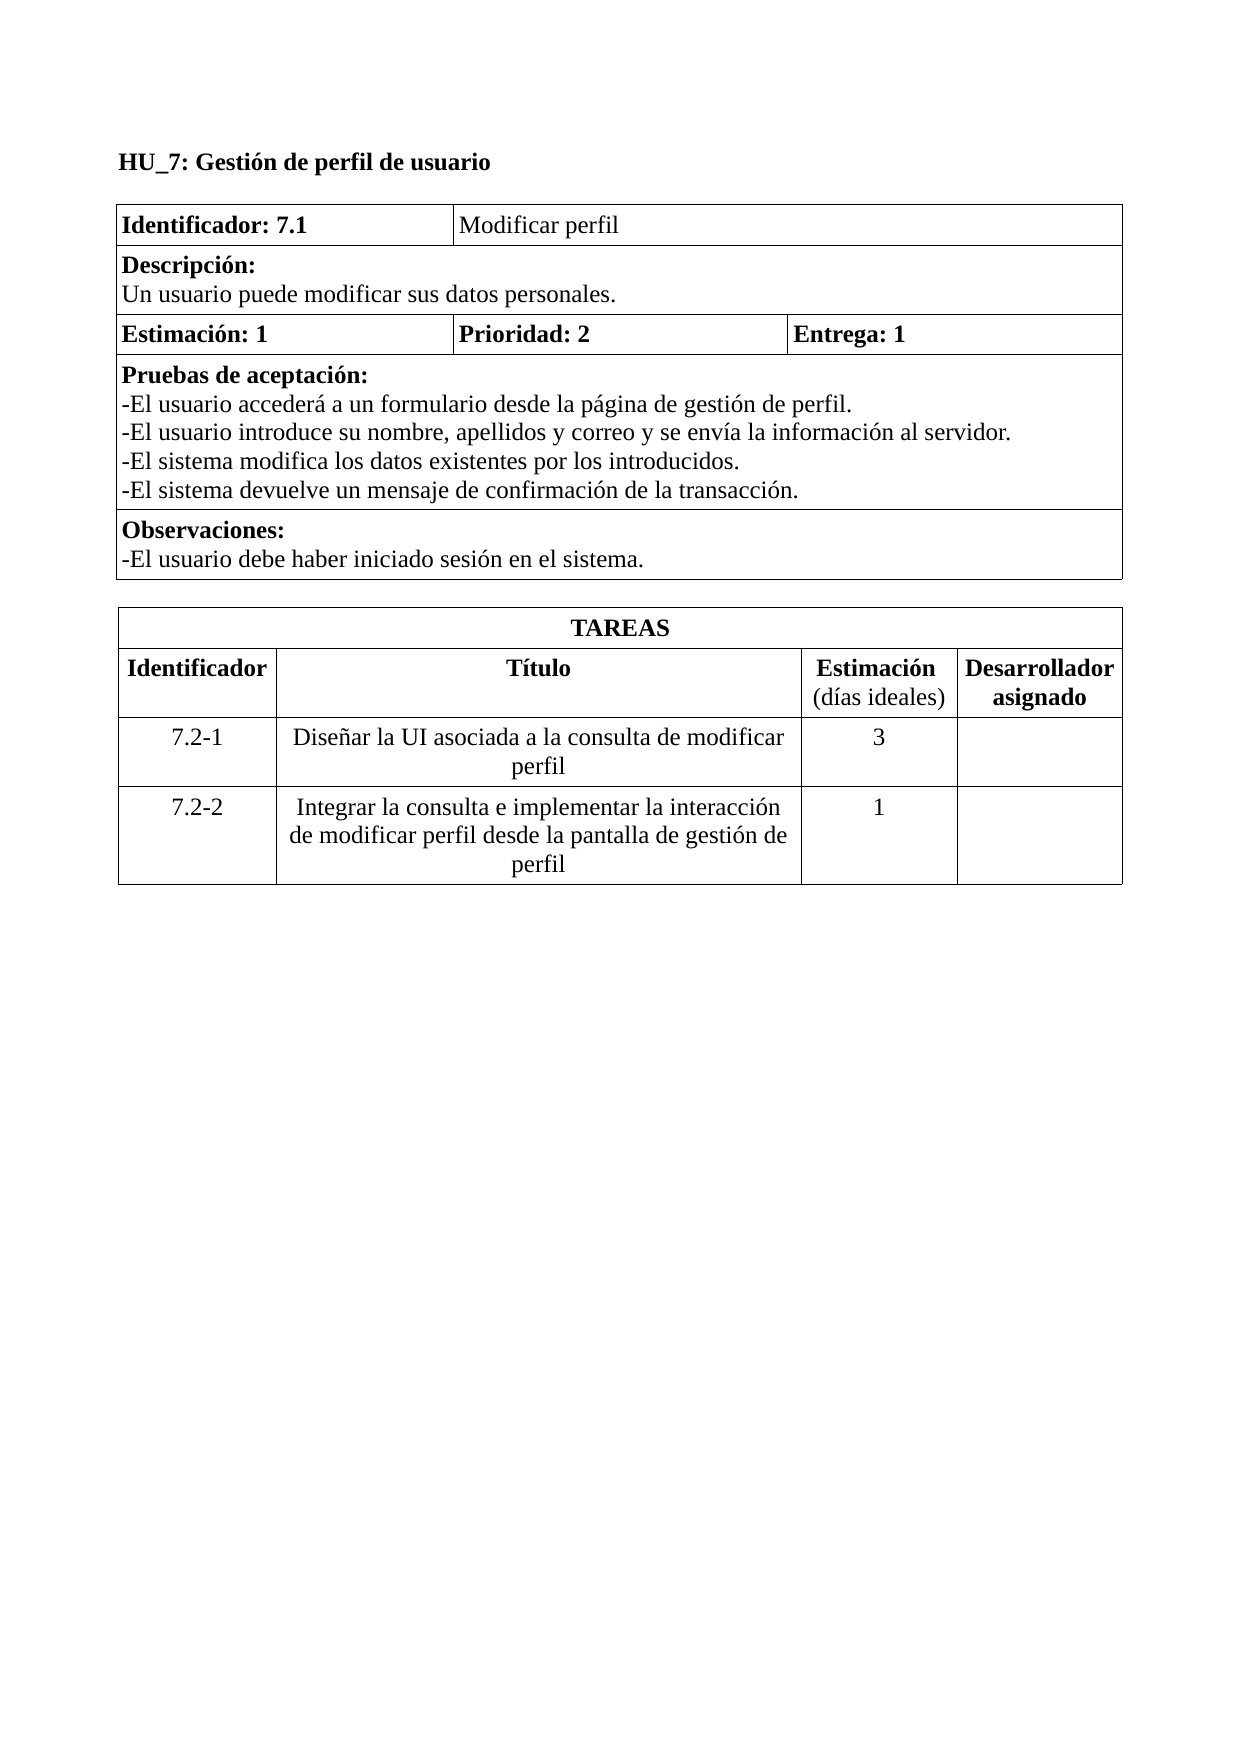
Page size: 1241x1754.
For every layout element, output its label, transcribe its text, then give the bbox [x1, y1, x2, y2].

table_cell Integrar la consulta e implementar la interacción de modificar perfil desde la pantalla de gestión de perfil [277, 787, 801, 883]
table_cell Identificador [119, 649, 276, 717]
table_cell [958, 787, 1122, 883]
table_header Identificador: 7.1 [117, 205, 453, 245]
table_cell Entrega: 1 [788, 315, 1122, 354]
table_cell Estimación (días ideales) [802, 649, 957, 717]
table_cell Desarrollador asignado [958, 649, 1122, 717]
table_cell Descripción: Un usuario puede modificar sus datos personales. [117, 246, 1122, 314]
table_header TAREAS [119, 608, 1122, 648]
table_cell 7.2-2 [119, 787, 276, 883]
table_cell Observaciones: -El usuario debe haber iniciado sesión en el sistema. [117, 510, 1122, 578]
text HU_7: Gestión de perfil de usuario [118, 147, 1122, 176]
table_cell Diseñar la UI asociada a la consulta de modificar perfil [277, 718, 801, 786]
table_cell Prioridad: 2 [454, 315, 787, 354]
table_cell Título [277, 649, 801, 717]
table_cell Pruebas de aceptación: -El usuario accederá a un formulario desde la página de gestión de perfil. -El usuario introduce su nombre, apellidos y correo y se envía la información al servidor. -El sistema modifica los datos existentes por los introducidos. -El sistema devuelve un mensaje de confirmación de la transacción. [117, 355, 1122, 509]
table_header Modificar perfil [454, 205, 1122, 245]
table_cell [958, 718, 1122, 786]
table_cell 3 [802, 718, 957, 786]
table_cell 7.2-1 [119, 718, 276, 786]
table_cell 1 [802, 787, 957, 883]
table_cell Estimación: 1 [117, 315, 453, 354]
